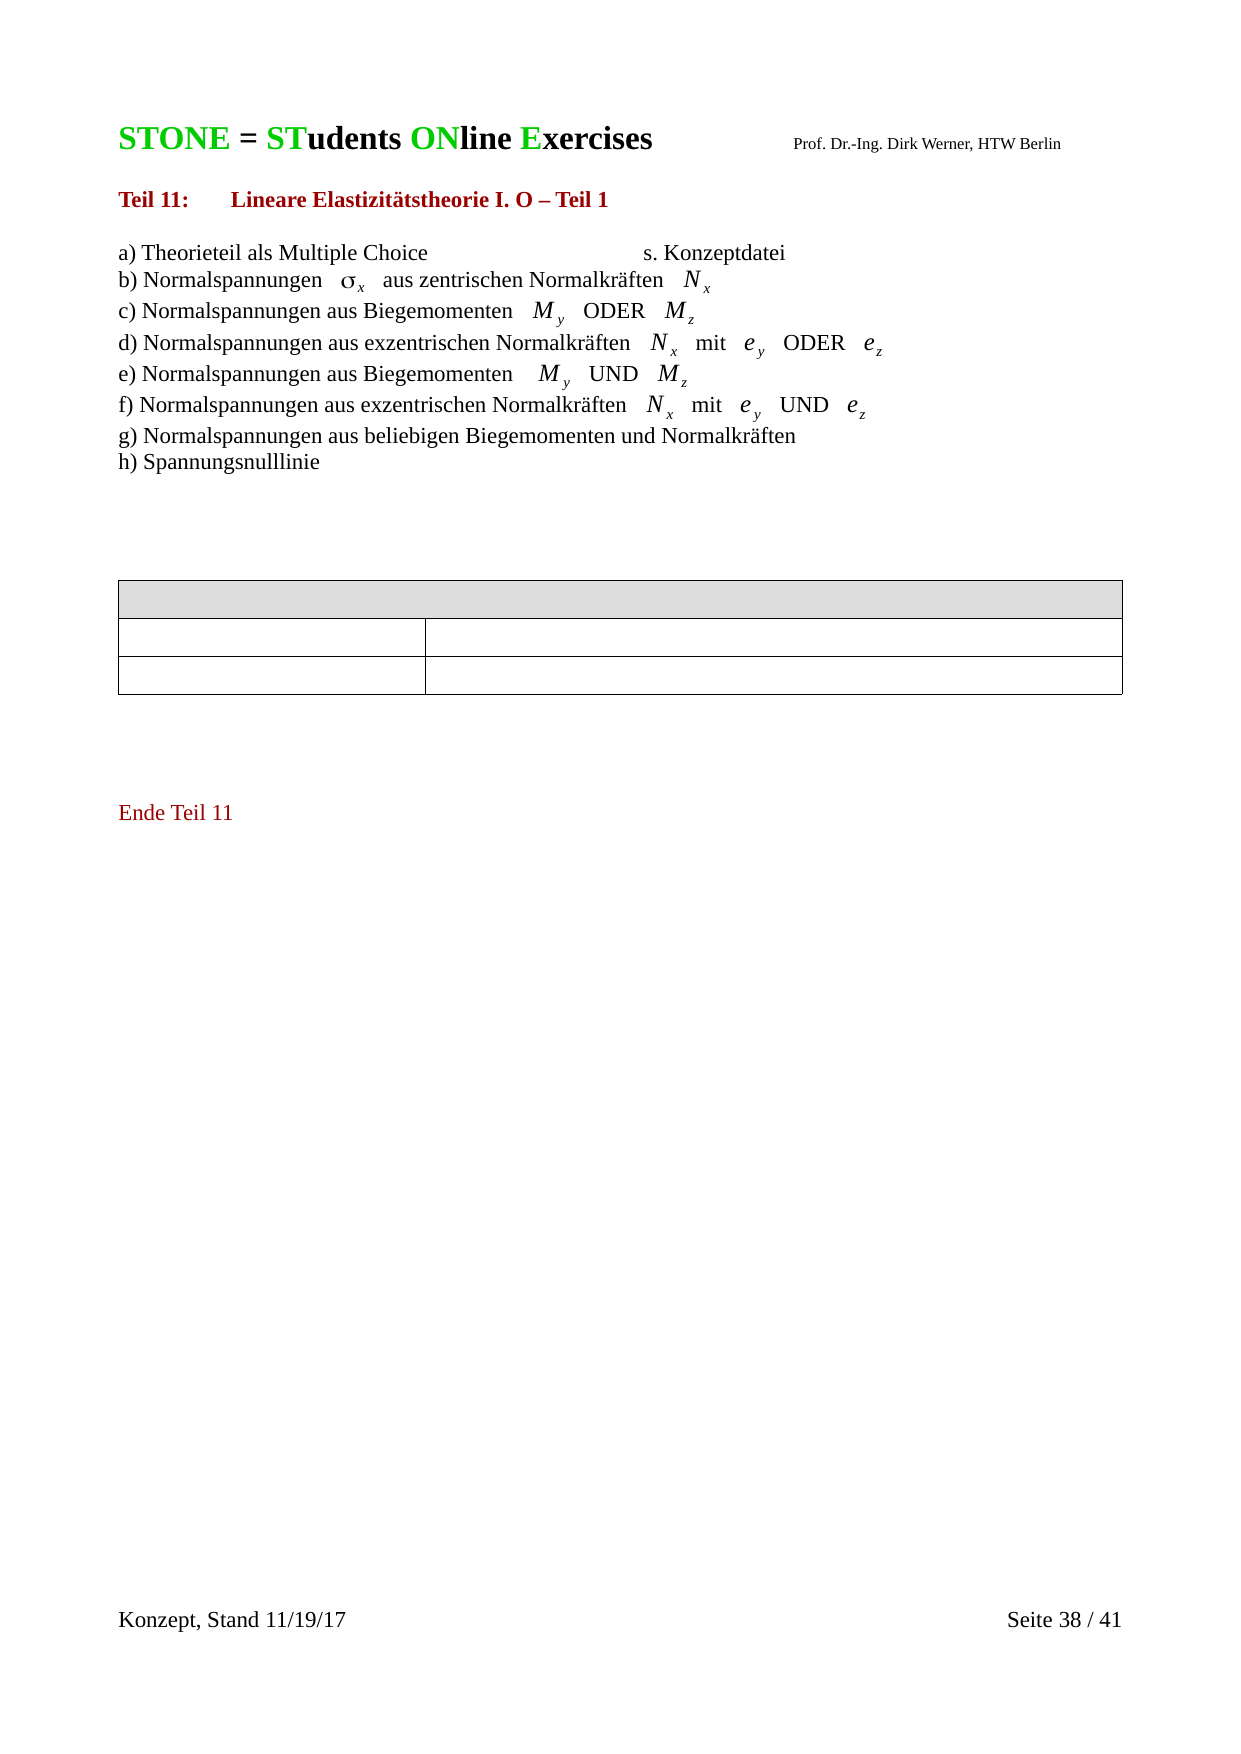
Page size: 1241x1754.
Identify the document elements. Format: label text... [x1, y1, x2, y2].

table_cell [119, 657, 425, 694]
text h) Spannungsnulllinie [118, 448, 1122, 474]
text d) Normalspannungen aus exzentrischen NormalkräftenmitODER [118, 328, 1122, 359]
text f) Normalspannungen aus exzentrischen NormalkräftenmitUND [118, 390, 1122, 422]
text Ende Teil 11 [118, 799, 1122, 826]
table_cell [426, 619, 1122, 656]
table_cell [426, 657, 1122, 694]
text b) Normalspannungenaus zentrischen Normalkräften [118, 265, 1122, 296]
table_header [119, 581, 1122, 618]
text Teil 11: Lineare Elastizitätstheorie I. O – Teil 1 [118, 186, 1122, 212]
text g) Normalspannungen aus beliebigen Biegemomenten und Normalkräften [118, 422, 1122, 448]
text e) Normalspannungen aus Biegemomenten UND [118, 359, 1122, 390]
text a) Theorieteil als Multiple Choice s. Konzeptdatei [118, 239, 1122, 265]
text c) Normalspannungen aus BiegemomentenODER [118, 296, 1122, 328]
table_cell [119, 619, 425, 656]
